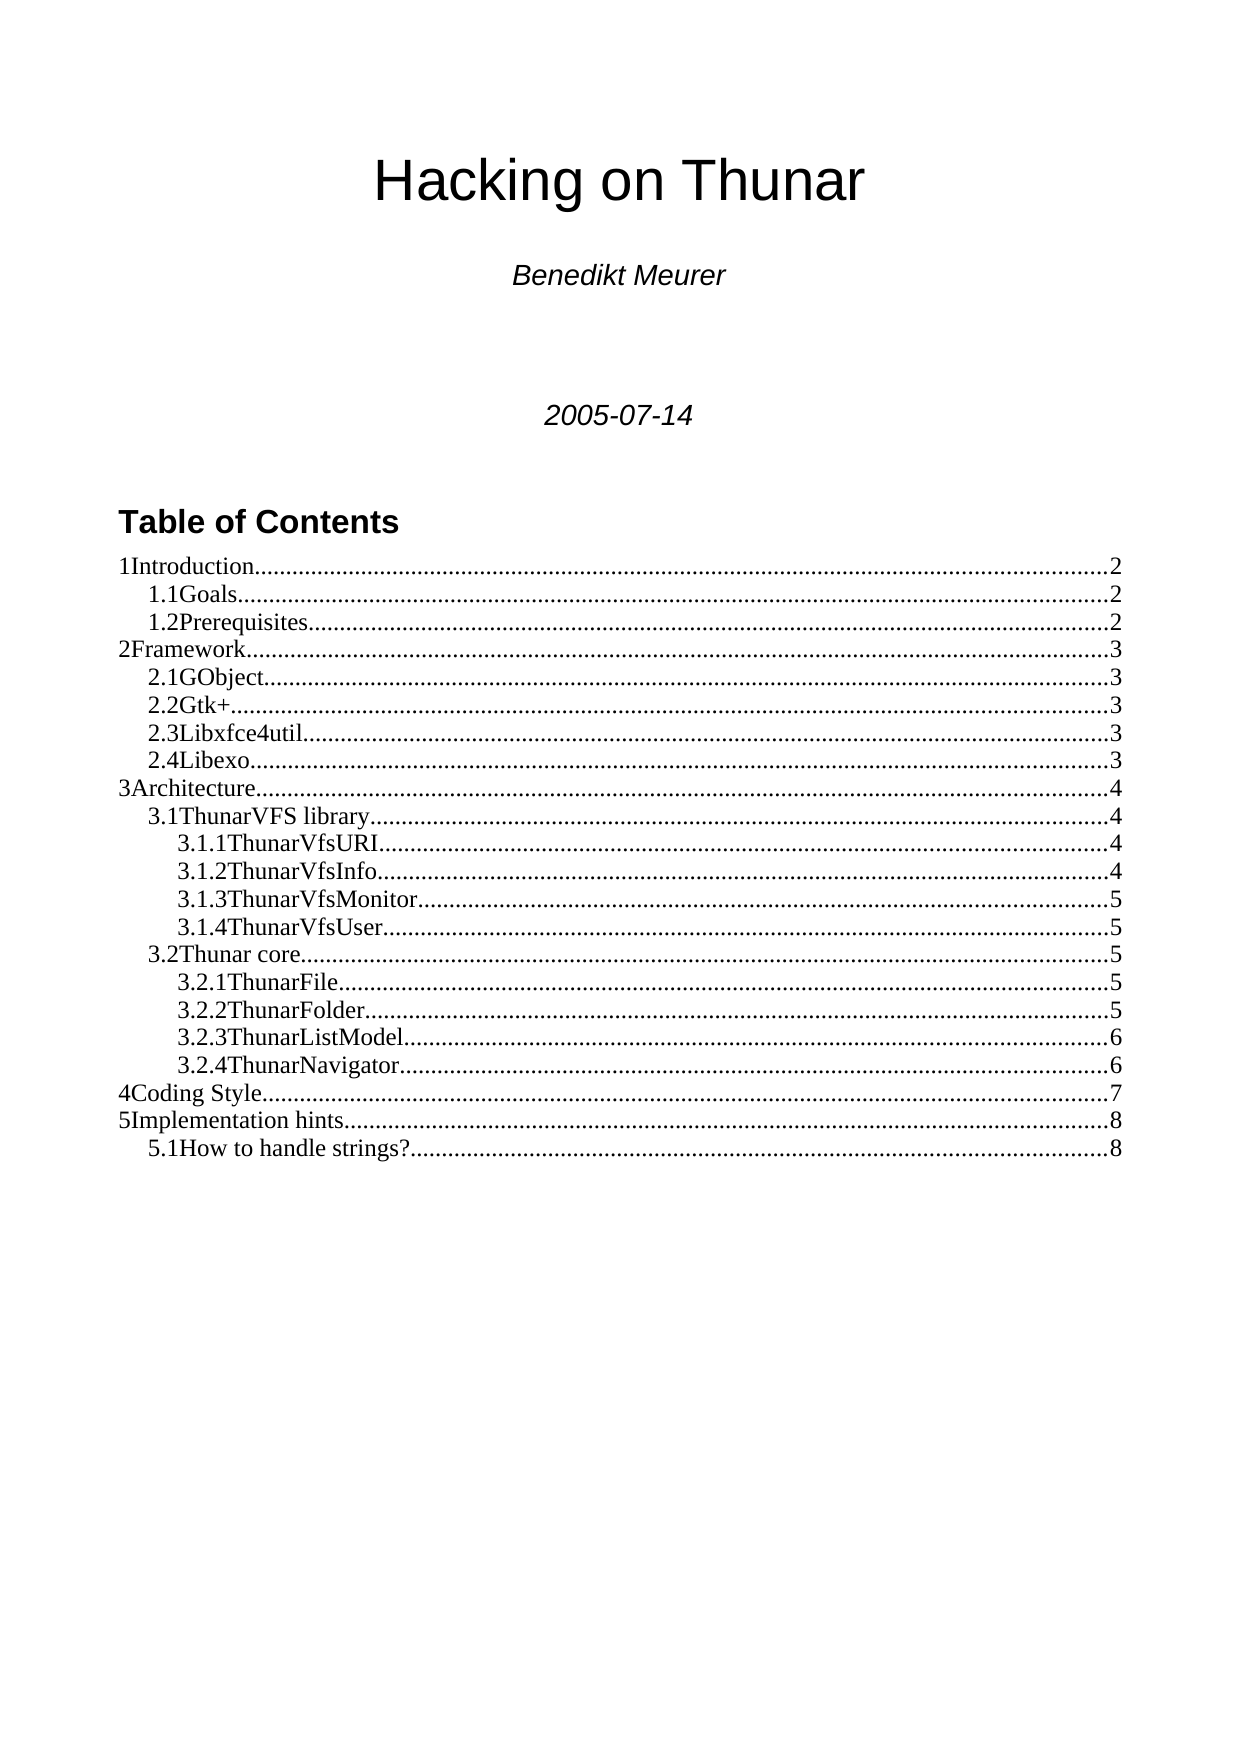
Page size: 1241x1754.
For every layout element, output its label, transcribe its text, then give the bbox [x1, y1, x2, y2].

title Hacking on Thunar [118, 148, 1122, 213]
subtitle Benedikt Meurer [118, 258, 1122, 291]
text 5.1How to handle strings? 8 [148, 1134, 1122, 1162]
text 2Framework 3 [118, 636, 1122, 663]
text 3.1.4ThunarVfsUser 5 [177, 913, 1122, 940]
text 2.3Libxfce4util 3 [148, 719, 1122, 746]
text 4Coding Style 7 [118, 1079, 1122, 1107]
text 3Architecture 4 [118, 774, 1122, 802]
text 5Implementation hints 8 [118, 1107, 1122, 1134]
text 1.2Prerequisites 2 [148, 608, 1122, 636]
text 3.2.4ThunarNavigator 6 [177, 1051, 1122, 1079]
subtitle Table of Contents [118, 503, 1122, 540]
text 2.1GObject 3 [148, 663, 1122, 691]
text 3.2.3ThunarListModel 6 [177, 1023, 1122, 1051]
text 3.1ThunarVFS library 4 [148, 802, 1122, 829]
subtitle 2005-07-14 [118, 399, 1122, 431]
text 3.1.3ThunarVfsMonitor 5 [177, 885, 1122, 913]
text 3.2Thunar core 5 [148, 940, 1122, 968]
text 2.2Gtk+ 3 [148, 691, 1122, 719]
subtitle benny@xfce.org [118, 328, 1122, 361]
text 3.1.1ThunarVfsURI 4 [177, 829, 1122, 857]
text 3.2.2ThunarFolder 5 [177, 996, 1122, 1023]
text 2.4Libexo 3 [148, 746, 1122, 774]
text 1.1Goals 2 [148, 580, 1122, 608]
text 1Introduction 2 [118, 552, 1122, 580]
text 3.1.2ThunarVfsInfo 4 [177, 857, 1122, 885]
text 3.2.1ThunarFile 5 [177, 968, 1122, 996]
